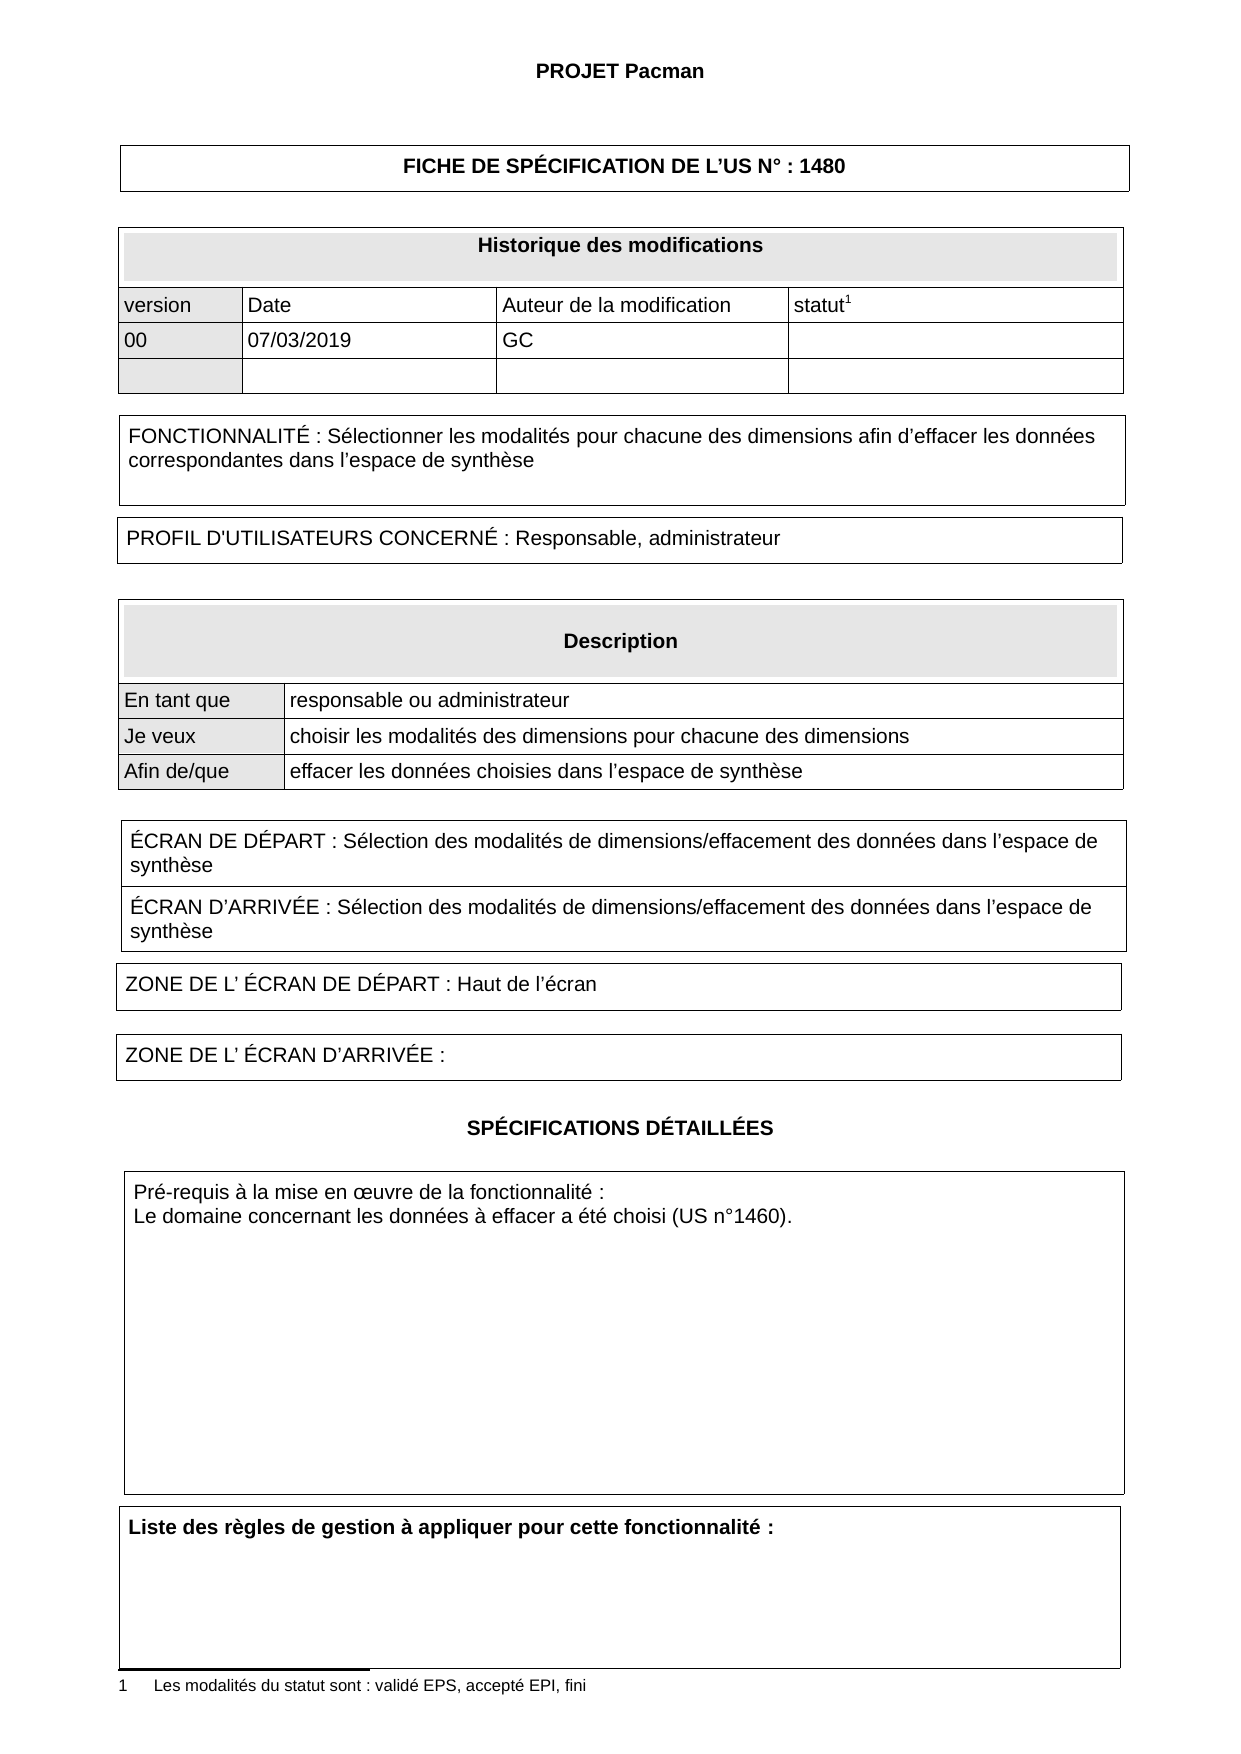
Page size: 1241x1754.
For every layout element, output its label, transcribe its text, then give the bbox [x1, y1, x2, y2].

text ÉCRAN DE DÉPART : Sélection des modalités de dimensions/effacement des données dans l’espace de synthèse [130, 829, 1117, 877]
table_cell [789, 323, 1123, 358]
table_cell choisir les modalités des dimensions pour chacune des dimensions [285, 719, 1123, 753]
table_header Description [119, 600, 1123, 682]
table_cell responsable ou administrateur [285, 684, 1123, 718]
text Pré-requis à la mise en œuvre de la fonctionnalité : [133, 1180, 1115, 1204]
text [125, 1172, 1124, 1494]
text ZONE DE L’ ÉCRAN D’ARRIVÉE : [125, 1042, 1112, 1066]
text Le domaine concernant les données à effacer a été choisi (US n°1460). [133, 1204, 1115, 1228]
table_cell Je veux [119, 719, 284, 753]
text SPÉCIFICATIONS DÉTAILLÉES [118, 1116, 1122, 1140]
table_cell Date [243, 288, 496, 322]
text Liste des règles de gestion à appliquer pour cette fonctionnalité : [128, 1515, 1111, 1539]
text ZONE DE L’ ÉCRAN DE DÉPART : Haut de l’écran [125, 972, 1112, 996]
table_cell Afin de/que [119, 755, 284, 789]
text ÉCRAN D’ARRIVÉE : Sélection des modalités de dimensions/effacement des données dans l’espace de synthèse [130, 895, 1117, 943]
table_cell 07/03/2019 [243, 323, 496, 358]
table_cell Auteur de la modification [497, 288, 788, 322]
table_cell effacer les données choisies dans l’espace de synthèse [285, 755, 1123, 789]
table_cell [789, 359, 1123, 393]
text PROFIL D'UTILISATEURS CONCERNÉ : Responsable, administrateur [126, 526, 1113, 549]
table_cell En tant que [119, 684, 284, 718]
text FONCTIONNALITÉ : Sélectionner les modalités pour chacune des dimensions afin d’effacer les données correspondantes dans l’espace de synthèse [128, 424, 1116, 472]
text [120, 1507, 1120, 1668]
table_cell [243, 359, 496, 393]
table_cell [497, 359, 788, 393]
table_cell 00 [119, 323, 242, 358]
text FICHE DE SPÉCIFICATION DE L’US N° : 1480 [129, 154, 1120, 178]
table_cell statut [789, 288, 1123, 322]
table_header Historique des modifications [119, 228, 1123, 287]
table_cell version [119, 288, 242, 322]
text PROJET Pacman [118, 59, 1122, 83]
table_cell [119, 359, 242, 393]
table_cell GC [497, 323, 788, 358]
